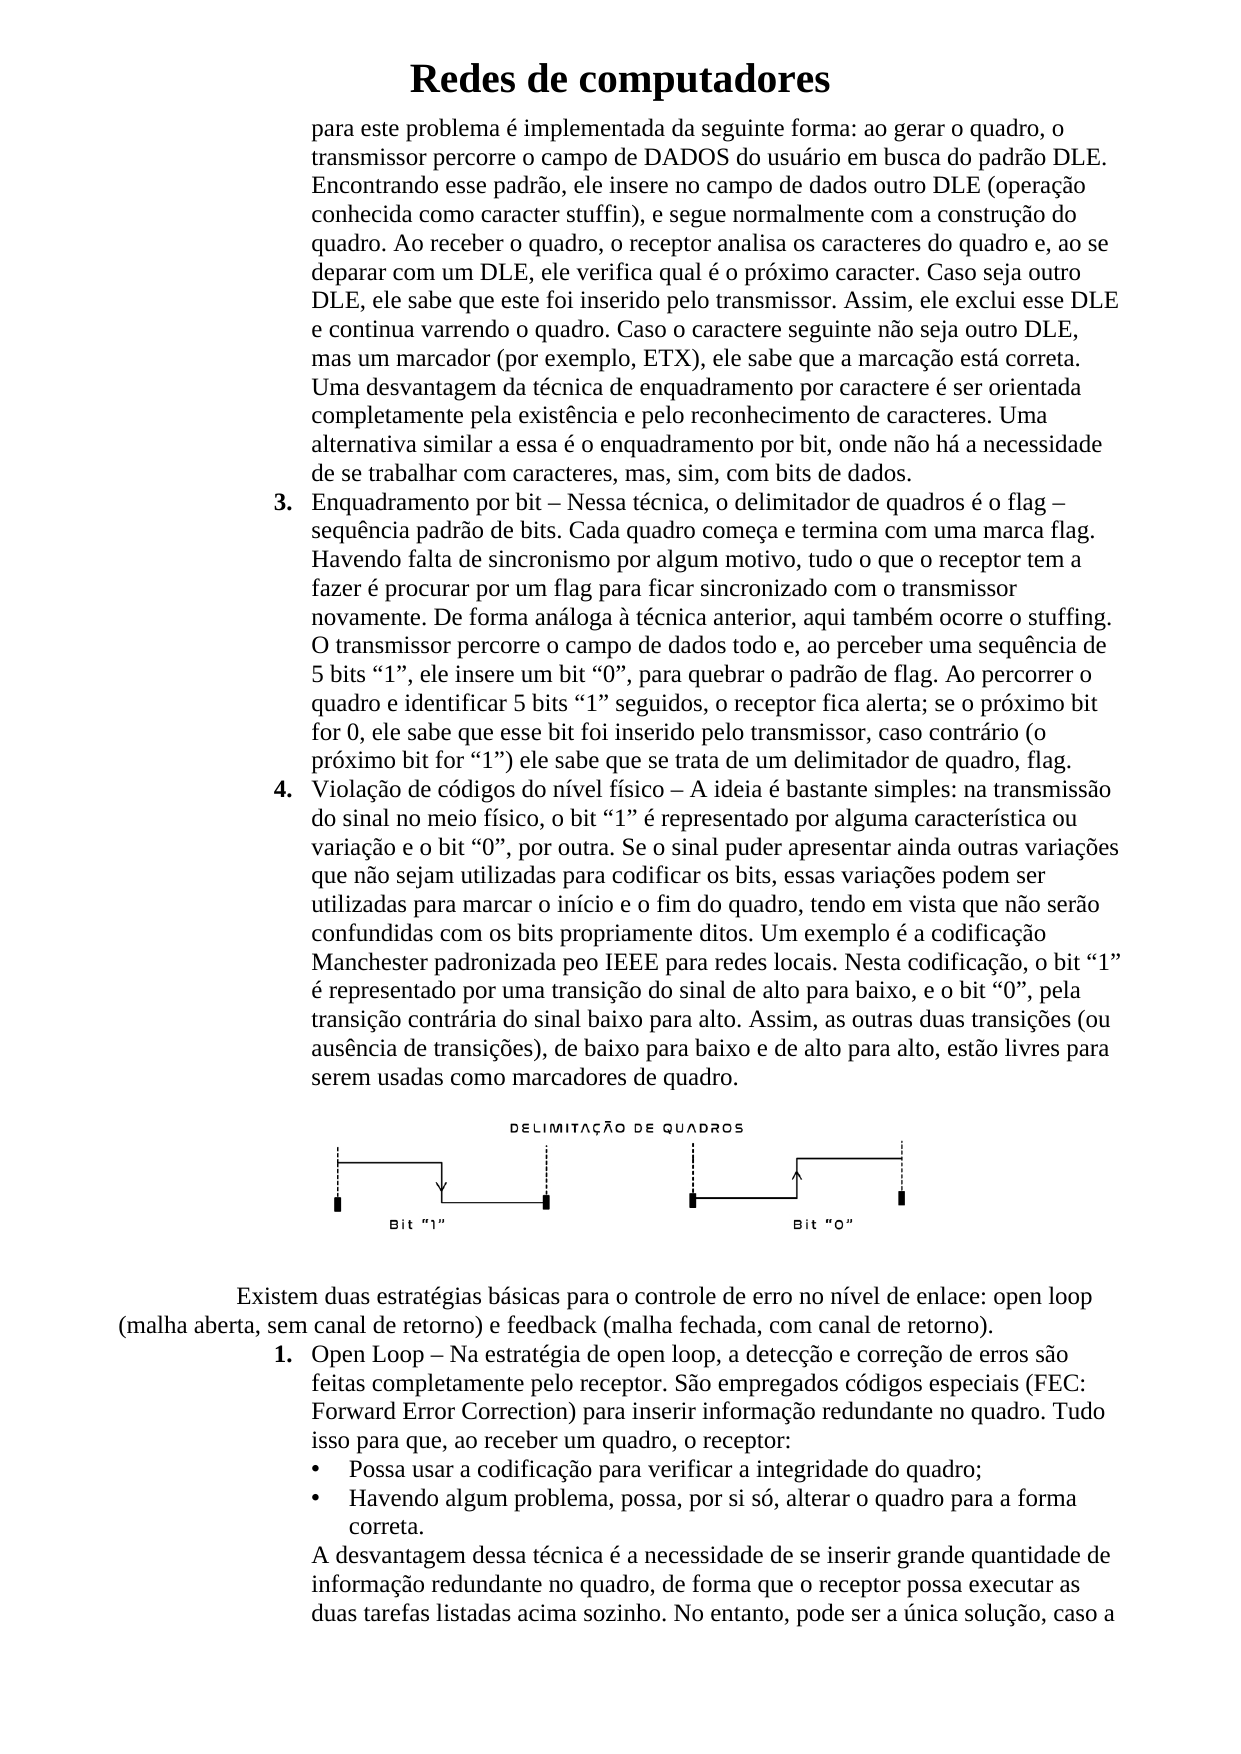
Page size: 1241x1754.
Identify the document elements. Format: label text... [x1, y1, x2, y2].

list A desvantagem dessa técnica é a necessidade de se inserir grande quantidade de informação redundante no quadro, de forma que o receptor possa executar as duas tarefas listadas acima sozinho. No entanto, pode ser a única solução, caso a [274, 1540, 1122, 1626]
picture [306, 1090, 935, 1253]
list Enquadramento por bit – Nessa técnica, o delimitador de quadros é o flag – sequência padrão de bits. Cada quadro começa e termina com uma marca flag. Havendo falta de sincronismo por algum motivo, tudo o que o receptor tem a fazer é procurar por um flag para ficar sincronizado com o transmissor novamente. De forma análoga à técnica anterior, aqui também ocorre o stuffing. O transmissor percorre o campo de dados todo e, ao perceber uma sequência de 5 bits “1”, ele insere um bit “0”, para quebrar o padrão de flag. Ao percorrer o quadro e identificar 5 bits “1” seguidos, o receptor fica alerta; se o próximo bit for 0, ele sabe que esse bit foi inserido pelo transmissor, caso contrário (o próximo bit for “1”) ele sabe que se trata de um delimitador de quadro, flag. [274, 487, 1122, 774]
list Violação de códigos do nível físico – A ideia é bastante simples: na transmissão do sinal no meio físico, o bit “1” é representado por alguma característica ou variação e o bit “0”, por outra. Se o sinal puder apresentar ainda outras variações que não sejam utilizadas para codificar os bits, essas variações podem ser utilizadas para marcar o início e o fim do quadro, tendo em vista que não serão confundidas com os bits propriamente ditos. Um exemplo é a codificação Manchester padronizada peo IEEE para redes locais. Nesta codificação, o bit “1” é representado por uma transição do sinal de alto para baixo, e o bit “0”, pela transição contrária do sinal baixo para alto. Assim, as outras duas transições (ou ausência de transições), de baixo para baixo e de alto para alto, estão livres para serem usadas como marcadores de quadro. [274, 774, 1122, 1090]
list Possa usar a codificação para verificar a integridade do quadro; [311, 1454, 1122, 1483]
list para este problema é implementada da seguinte forma: ao gerar o quadro, o transmissor percorre o campo de DADOS do usuário em busca do padrão DLE. Encontrando esse padrão, ele insere no campo de dados outro DLE (operação conhecida como caracter stuffin), e segue normalmente com a construção do quadro. Ao receber o quadro, o receptor analisa os caracteres do quadro e, ao se deparar com um DLE, ele verifica qual é o próximo caracter. Caso seja outro DLE, ele sabe que este foi inserido pelo transmissor. Assim, ele exclui esse DLE e continua varrendo o quadro. Caso o caractere seguinte não seja outro DLE, mas um marcador (por exemplo, ETX), ele sabe que a marcação está correta. Uma desvantagem da técnica de enquadramento por caractere é ser orientada completamente pela existência e pelo reconhecimento de caracteres. Uma alternativa similar a essa é o enquadramento por bit, onde não há a necessidade de se trabalhar com caracteres, mas, sim, com bits de dados. [274, 113, 1122, 487]
text Existem duas estratégias básicas para o controle de erro no nível de enlace: open loop (malha aberta, sem canal de retorno) e feedback (malha fechada, com canal de retorno). [118, 1281, 1122, 1339]
list Havendo algum problema, possa, por si só, alterar o quadro para a forma correta. [311, 1483, 1122, 1540]
list Open Loop – Na estratégia de open loop, a detecção e correção de erros são feitas completamente pelo receptor. São empregados códigos especiais (FEC: Forward Error Correction) para inserir informação redundante no quadro. Tudo isso para que, ao receber um quadro, o receptor: [274, 1339, 1122, 1454]
